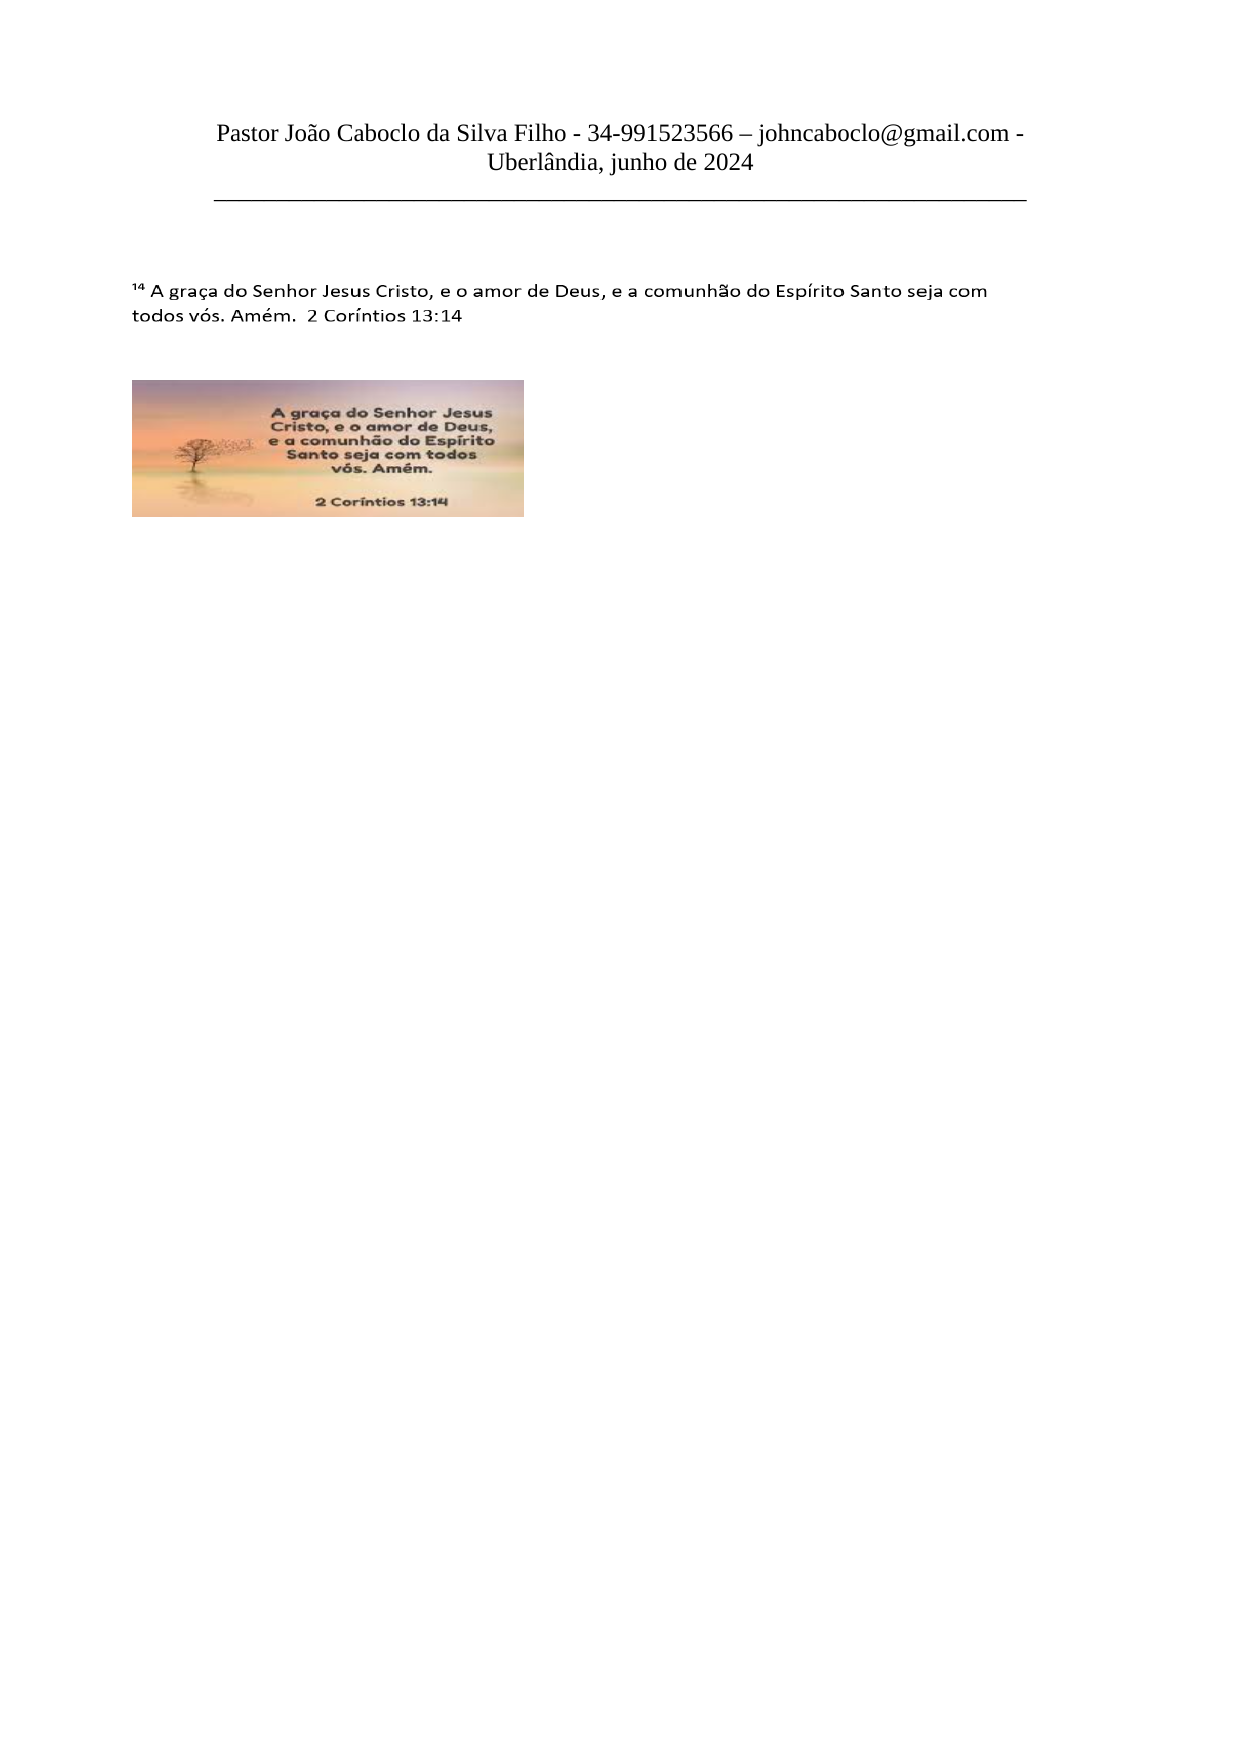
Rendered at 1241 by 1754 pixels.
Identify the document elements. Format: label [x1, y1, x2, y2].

picture [118, 262, 1004, 526]
